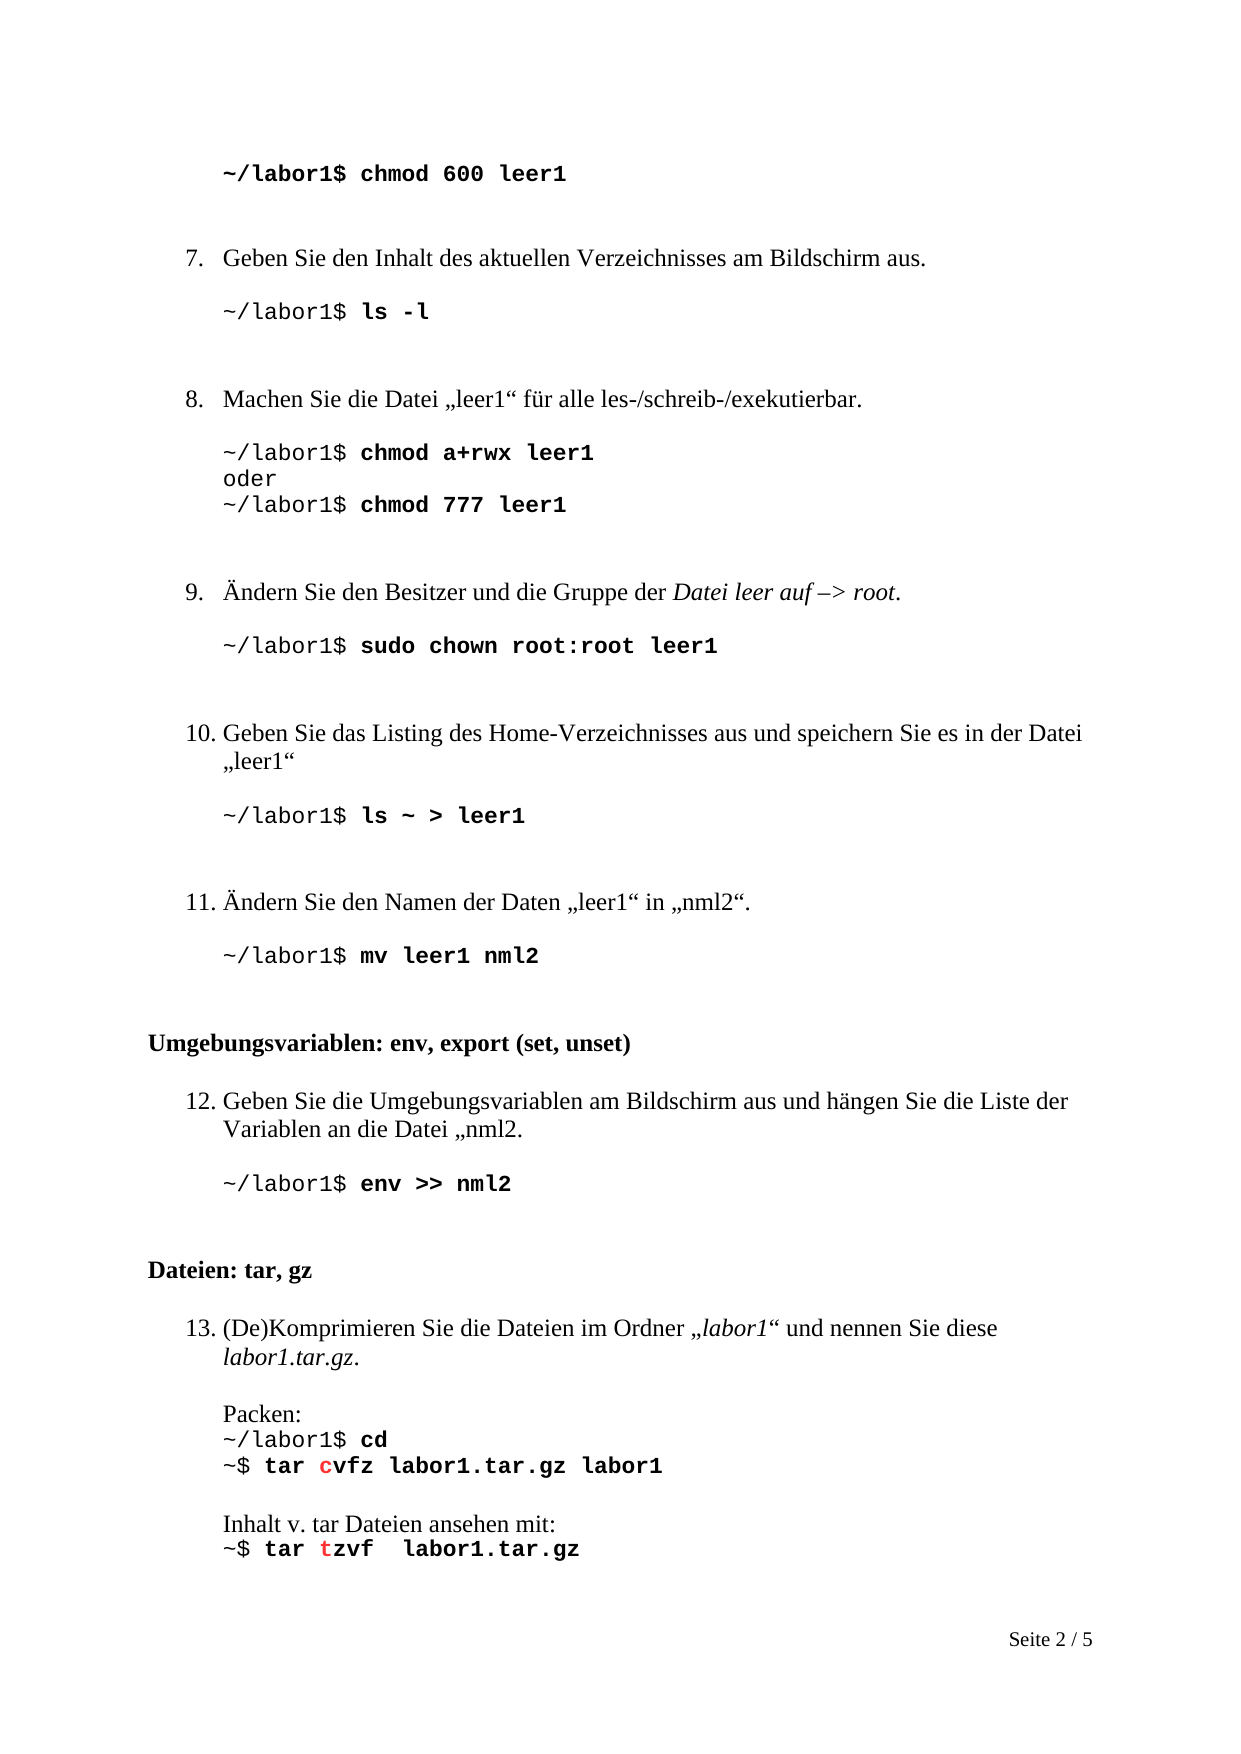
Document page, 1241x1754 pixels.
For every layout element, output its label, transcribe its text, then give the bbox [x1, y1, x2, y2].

text Dateien: tar, gz [148, 1256, 1092, 1313]
list Ändern Sie den Besitzer und die Gruppe der Datei leer auf –> root. ~/labor1$ sudo chown root:root leer1 [185, 577, 1092, 718]
list Machen Sie die Datei „leer1“ für alle les-/schreib-/exekutierbar. ~/labor1$ chmod a+rwx leer1 oder ~/labor1$ chmod 777 leer1 [185, 384, 1092, 577]
text Umgebungsvariablen: env, export (set, unset) [148, 1028, 1092, 1086]
list Geben Sie die Umgebungsvariablen am Bildschirm aus und hängen Sie die Liste der Variablen an die Datei „nml2. ~/labor1$ env >> nml2 [185, 1086, 1092, 1256]
list Geben Sie den Inhalt des aktuellen Verzeichnisses am Bildschirm aus. ~/labor1$ ls -l [185, 243, 1092, 384]
list Ändern Sie den Namen der Daten „leer1“ in „nml2“. ~/labor1$ mv leer1 nml2 [185, 887, 1092, 971]
list Geben Sie das Listing des Home-Verzeichnisses aus und speichern Sie es in der Datei „leer1“ ~/labor1$ ls ~ > leer1 [185, 718, 1092, 887]
list (De)Komprimieren Sie die Dateien im Ordner „labor1“ und nennen Sie diese labor1.tar.gz. Packen: ~/labor1$ cd ~$ tar cvfz labor1.tar.gz labor1 Inhalt v. tar Dateien ansehen mit: ~$ tar tzvf labor1.tar.gz [185, 1313, 1092, 1563]
list ~/labor1$ chmod 600 leer1 [185, 162, 1092, 243]
